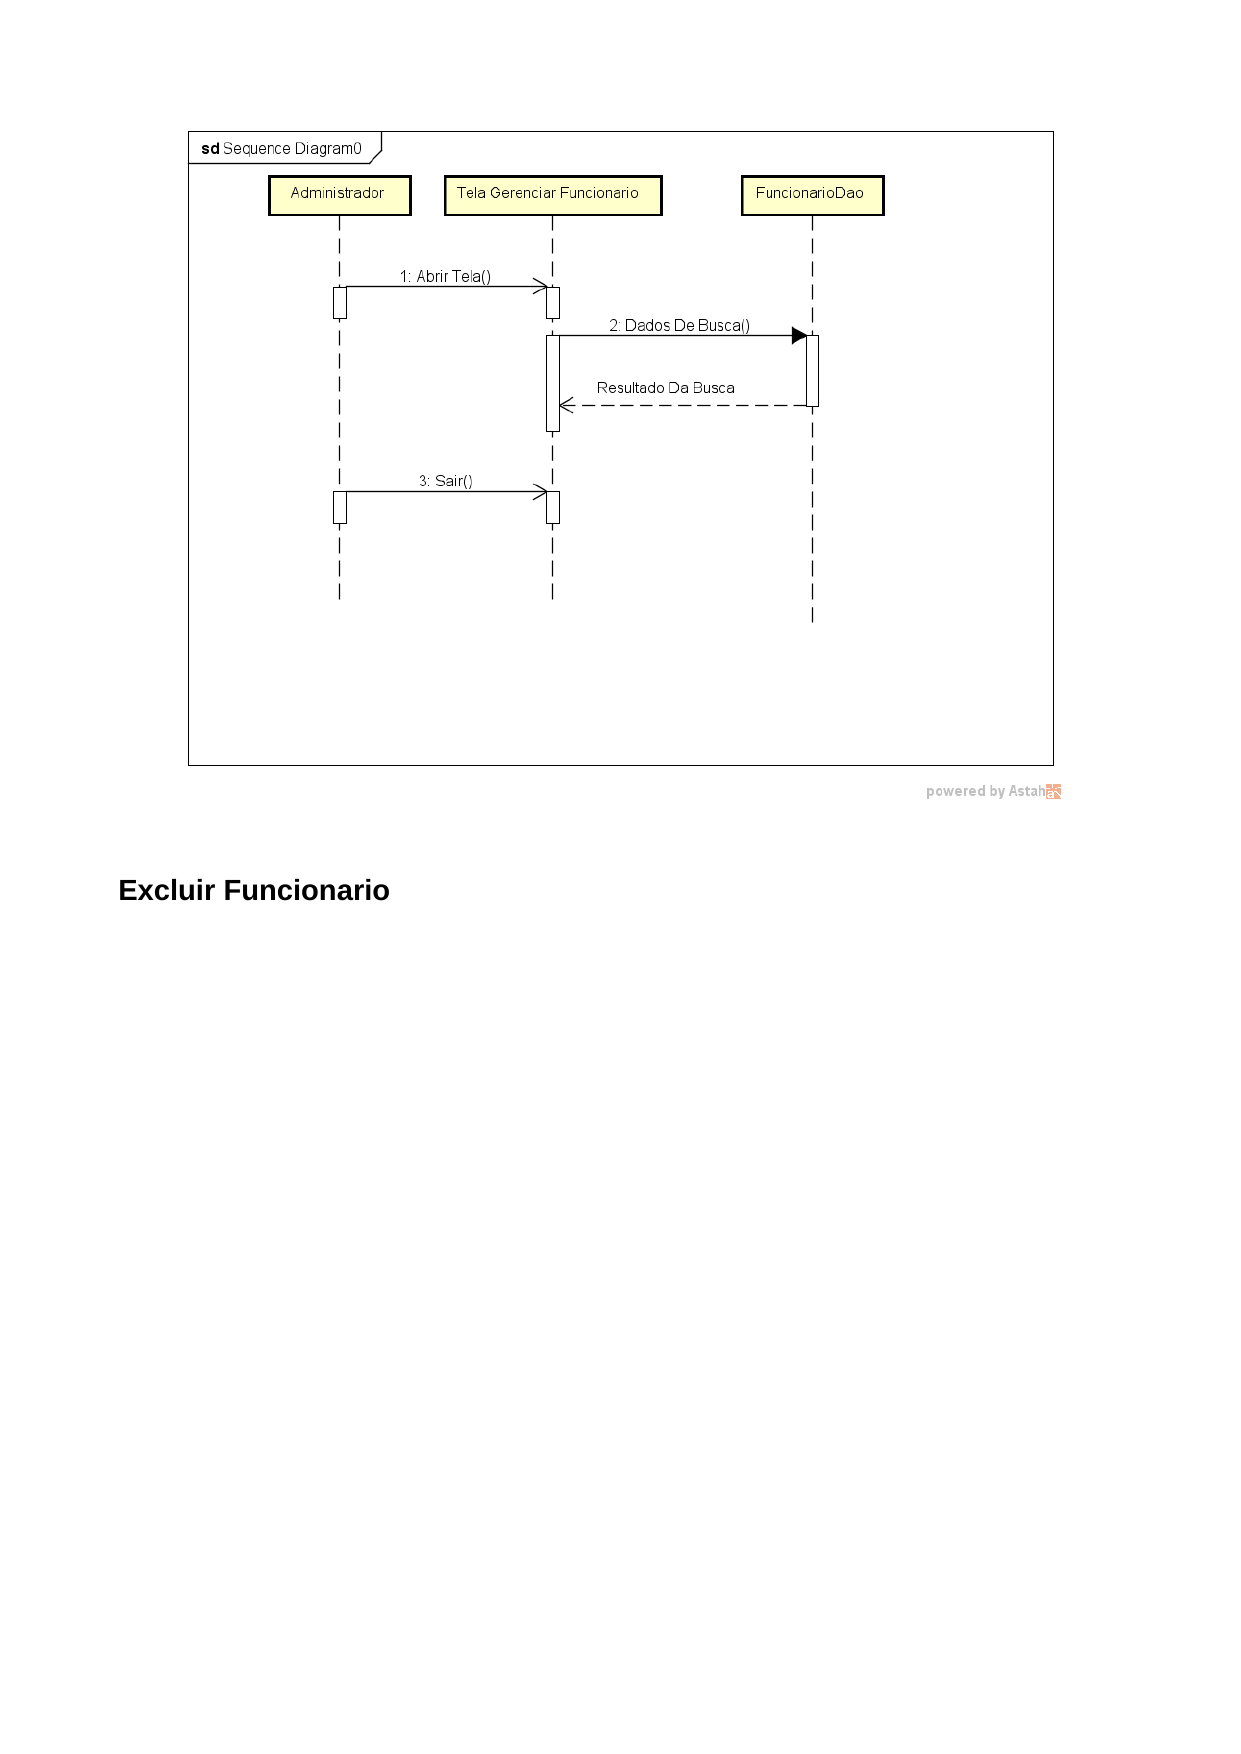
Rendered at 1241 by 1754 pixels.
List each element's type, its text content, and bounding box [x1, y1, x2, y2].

picture [176, 118, 1065, 803]
subtitle Excluir Funcionario [118, 873, 1122, 907]
